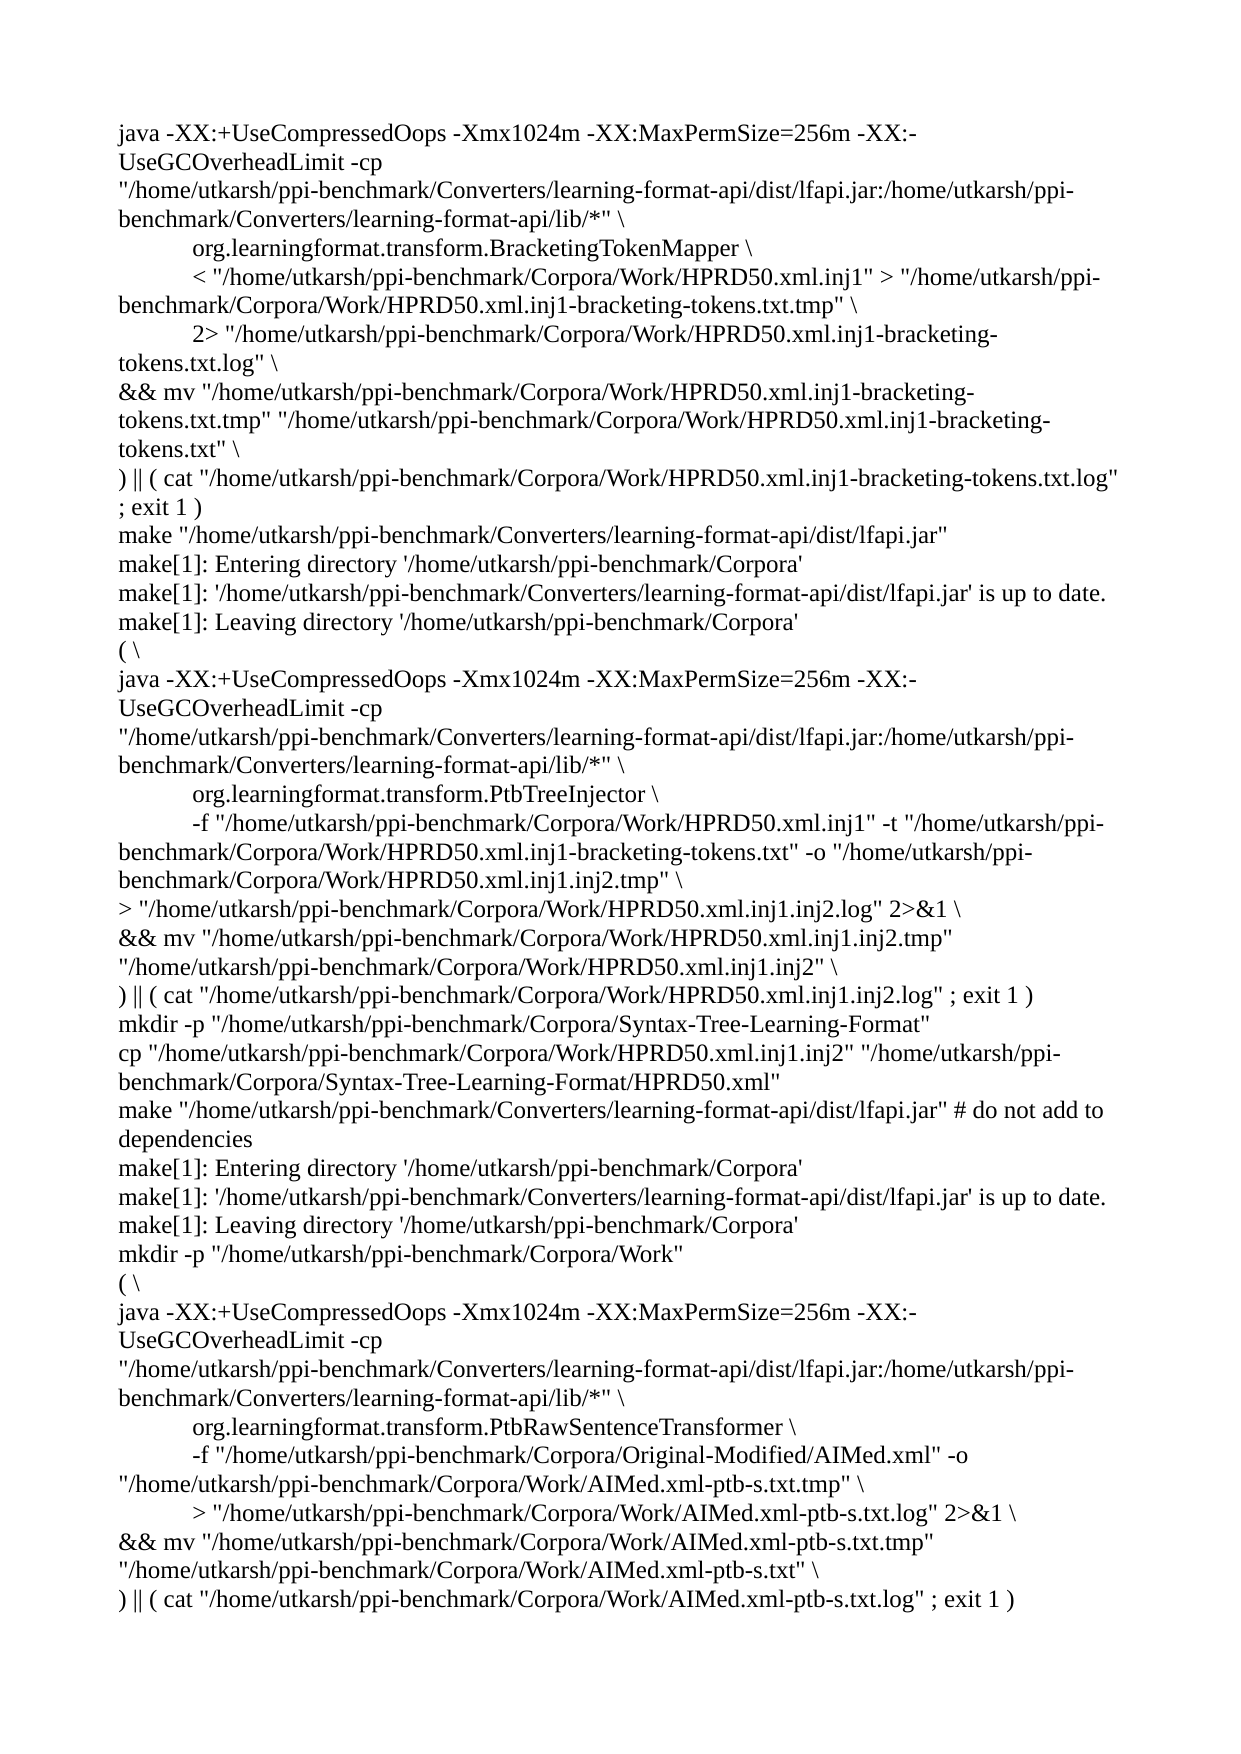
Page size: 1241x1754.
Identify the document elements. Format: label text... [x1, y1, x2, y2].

text ) || ( cat "/home/utkarsh/ppi-benchmark/Corpora/Work/HPRD50.xml.inj1.inj2.log" ; exit 1 ) [118, 981, 1122, 1009]
text make[1]: Leaving directory '/home/utkarsh/ppi-benchmark/Corpora' [118, 607, 1122, 636]
text -f "/home/utkarsh/ppi-benchmark/Corpora/Work/HPRD50.xml.inj1" -t "/home/utkarsh/ppi-benchmark/Corpora/Work/HPRD50.xml.inj1-bracketing-tokens.txt" -o "/home/utkarsh/ppi-benchmark/Corpora/Work/HPRD50.xml.inj1.inj2.tmp" \ [118, 808, 1122, 894]
text mkdir -p "/home/utkarsh/ppi-benchmark/Corpora/Syntax-Tree-Learning-Format" [118, 1009, 1122, 1038]
text cp "/home/utkarsh/ppi-benchmark/Corpora/Work/HPRD50.xml.inj1.inj2" "/home/utkarsh/ppi-benchmark/Corpora/Syntax-Tree-Learning-Format/HPRD50.xml" [118, 1038, 1122, 1096]
text org.learningformat.transform.BracketingTokenMapper \ [118, 233, 1122, 262]
text make "/home/utkarsh/ppi-benchmark/Converters/learning-format-api/dist/lfapi.jar" [118, 521, 1122, 549]
text org.learningformat.transform.PtbTreeInjector \ [118, 779, 1122, 808]
text > "/home/utkarsh/ppi-benchmark/Corpora/Work/AIMed.xml-ptb-s.txt.log" 2>&1 \ [118, 1498, 1122, 1527]
text 2> "/home/utkarsh/ppi-benchmark/Corpora/Work/HPRD50.xml.inj1-bracketing-tokens.txt.log" \ [118, 319, 1122, 377]
text && mv "/home/utkarsh/ppi-benchmark/Corpora/Work/AIMed.xml-ptb-s.txt.tmp" "/home/utkarsh/ppi-benchmark/Corpora/Work/AIMed.xml-ptb-s.txt" \ [118, 1527, 1122, 1584]
text java -XX:+UseCompressedOops -Xmx1024m -XX:MaxPermSize=256m -XX:-UseGCOverheadLimit -cp "/home/utkarsh/ppi-benchmark/Converters/learning-format-api/dist/lfapi.jar:/home/utkarsh/ppi-benchmark/Converters/learning-format-api/lib/*" \ [118, 118, 1122, 233]
text make[1]: Entering directory '/home/utkarsh/ppi-benchmark/Corpora' [118, 549, 1122, 578]
text && mv "/home/utkarsh/ppi-benchmark/Corpora/Work/HPRD50.xml.inj1.inj2.tmp" "/home/utkarsh/ppi-benchmark/Corpora/Work/HPRD50.xml.inj1.inj2" \ [118, 923, 1122, 981]
text java -XX:+UseCompressedOops -Xmx1024m -XX:MaxPermSize=256m -XX:-UseGCOverheadLimit -cp "/home/utkarsh/ppi-benchmark/Converters/learning-format-api/dist/lfapi.jar:/home/utkarsh/ppi-benchmark/Converters/learning-format-api/lib/*" \ [118, 664, 1122, 779]
text > "/home/utkarsh/ppi-benchmark/Corpora/Work/HPRD50.xml.inj1.inj2.log" 2>&1 \ [118, 894, 1122, 923]
text make[1]: '/home/utkarsh/ppi-benchmark/Converters/learning-format-api/dist/lfapi.jar' is up to date. [118, 578, 1122, 607]
text make "/home/utkarsh/ppi-benchmark/Converters/learning-format-api/dist/lfapi.jar" # do not add to dependencies [118, 1096, 1122, 1153]
text ) || ( cat "/home/utkarsh/ppi-benchmark/Corpora/Work/AIMed.xml-ptb-s.txt.log" ; exit 1 ) [118, 1584, 1122, 1613]
text ) || ( cat "/home/utkarsh/ppi-benchmark/Corpora/Work/HPRD50.xml.inj1-bracketing-tokens.txt.log" ; exit 1 ) [118, 463, 1122, 521]
text -f "/home/utkarsh/ppi-benchmark/Corpora/Original-Modified/AIMed.xml" -o "/home/utkarsh/ppi-benchmark/Corpora/Work/AIMed.xml-ptb-s.txt.tmp" \ [118, 1441, 1122, 1498]
text make[1]: Entering directory '/home/utkarsh/ppi-benchmark/Corpora' [118, 1153, 1122, 1182]
text make[1]: Leaving directory '/home/utkarsh/ppi-benchmark/Corpora' [118, 1211, 1122, 1239]
text java -XX:+UseCompressedOops -Xmx1024m -XX:MaxPermSize=256m -XX:-UseGCOverheadLimit -cp "/home/utkarsh/ppi-benchmark/Converters/learning-format-api/dist/lfapi.jar:/home/utkarsh/ppi-benchmark/Converters/learning-format-api/lib/*" \ [118, 1297, 1122, 1412]
text ( \ [118, 636, 1122, 664]
text < "/home/utkarsh/ppi-benchmark/Corpora/Work/HPRD50.xml.inj1" > "/home/utkarsh/ppi-benchmark/Corpora/Work/HPRD50.xml.inj1-bracketing-tokens.txt.tmp" \ [118, 262, 1122, 319]
text ( \ [118, 1268, 1122, 1297]
text make[1]: '/home/utkarsh/ppi-benchmark/Converters/learning-format-api/dist/lfapi.jar' is up to date. [118, 1182, 1122, 1211]
text mkdir -p "/home/utkarsh/ppi-benchmark/Corpora/Work" [118, 1239, 1122, 1268]
text && mv "/home/utkarsh/ppi-benchmark/Corpora/Work/HPRD50.xml.inj1-bracketing-tokens.txt.tmp" "/home/utkarsh/ppi-benchmark/Corpora/Work/HPRD50.xml.inj1-bracketing-tokens.txt" \ [118, 377, 1122, 463]
text org.learningformat.transform.PtbRawSentenceTransformer \ [118, 1412, 1122, 1441]
